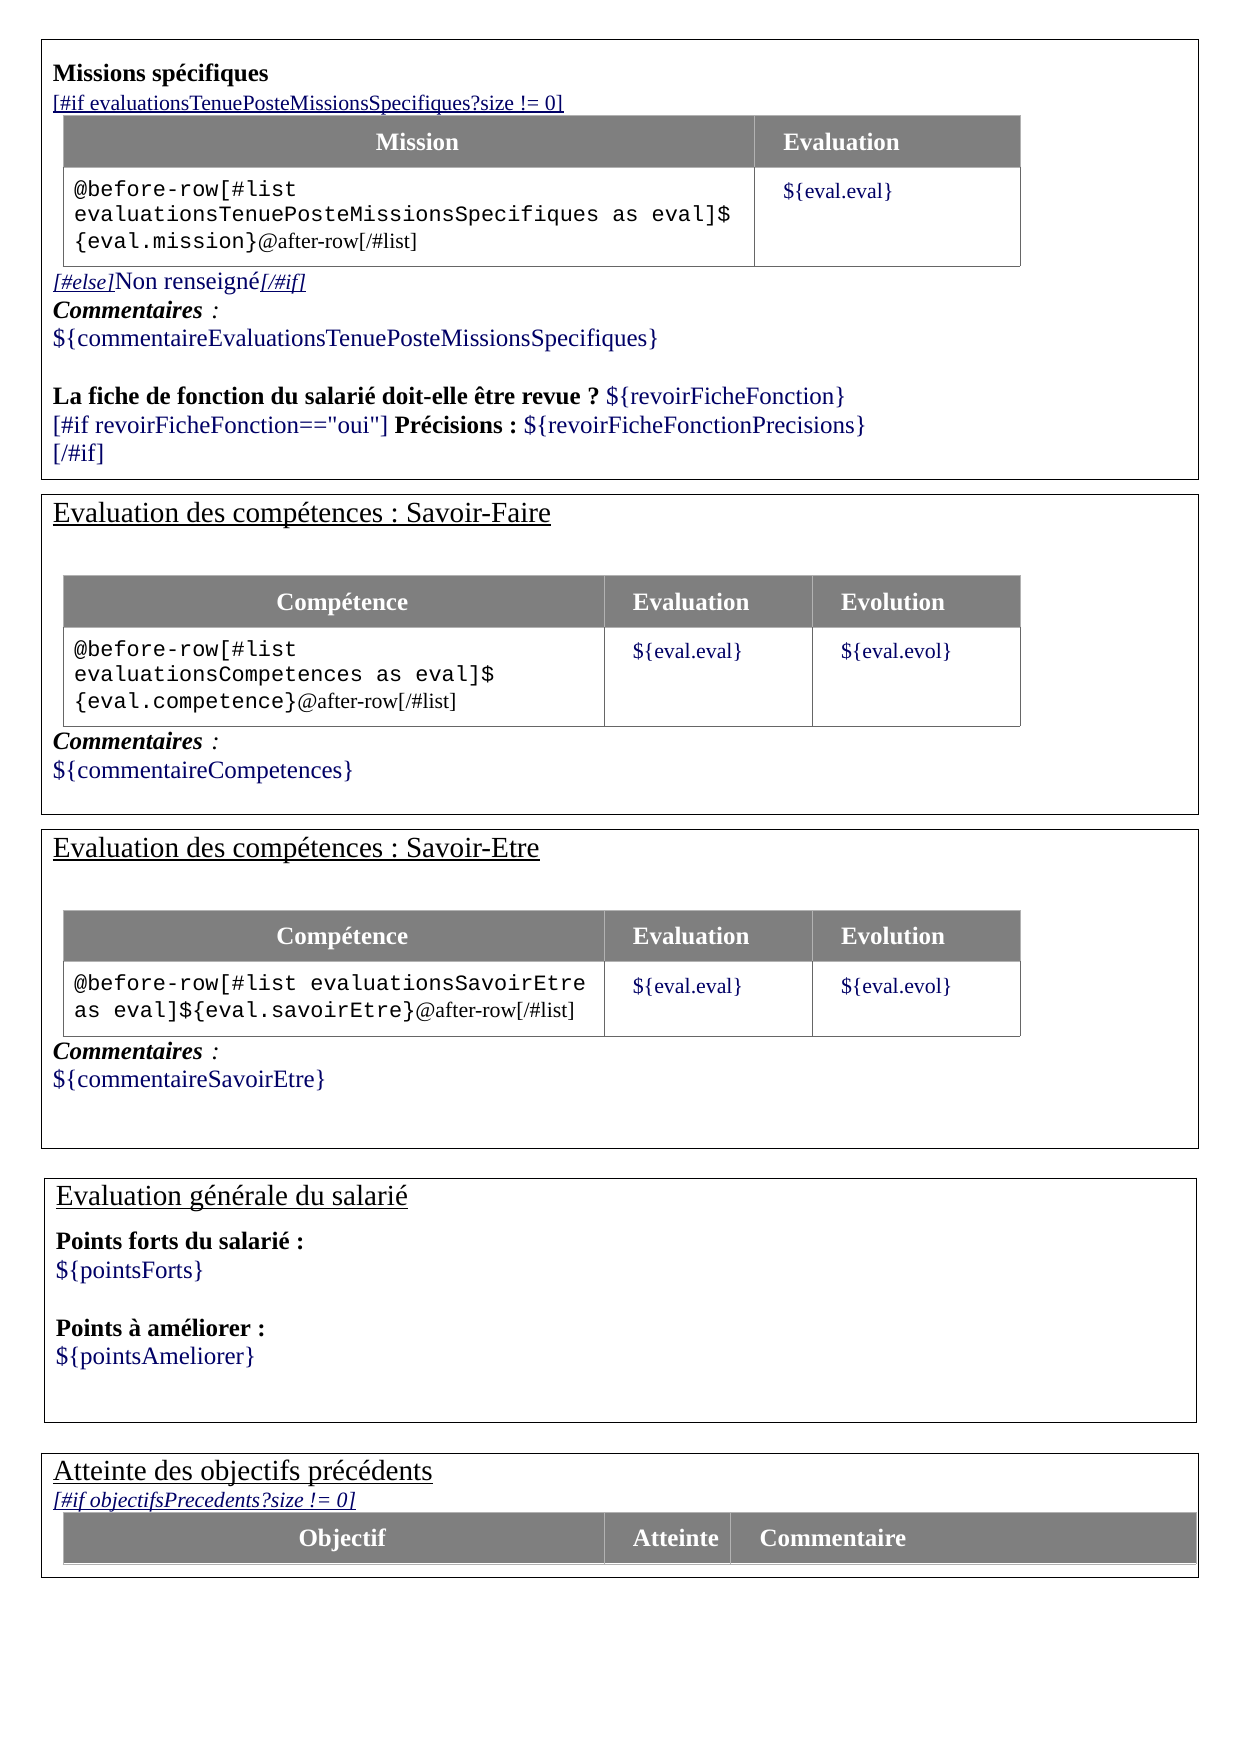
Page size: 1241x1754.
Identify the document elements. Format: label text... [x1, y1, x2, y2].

table_cell ${eval.eval} [755, 168, 1020, 266]
table_header Evaluation [605, 576, 812, 627]
table_cell @before-row[#list evaluationsSavoirEtre as eval]${eval.savoirEtre}@after-row[/#list] [64, 962, 604, 1036]
table_header Evaluation [755, 116, 1020, 167]
table_header Atteinte des objectifs précédents [#if objectifsPrecedents?size != 0] [42, 1454, 1198, 1577]
table_header Atteinte [605, 1513, 730, 1563]
table_cell ${eval.eval} [605, 962, 812, 1036]
table_header Compétence [64, 911, 604, 961]
table_header Evaluation des compétences : Savoir-Faire Commentaires : ${commentaireCompetences} [42, 495, 1198, 813]
table_header Evaluation [605, 911, 812, 961]
table_header Objectif [64, 1513, 604, 1563]
table_header Evaluation générale du salarié Points forts du salarié : ${pointsForts} Points à améliorer : ${pointsAmeliorer} [45, 1179, 1196, 1422]
table_header Compétence [64, 576, 604, 627]
table_cell ${eval.eval} [605, 628, 812, 726]
table_header Evolution [813, 576, 1020, 627]
table_cell @before-row[#list evaluationsCompetences as eval]${eval.competence}@after-row[/#list] [64, 628, 604, 726]
table_header Evolution [813, 911, 1020, 961]
table_header Commentaire [731, 1513, 1196, 1563]
table_header Mission [64, 116, 754, 167]
table_header Evaluation des compétences : Savoir-Etre Commentaires : ${commentaireSavoirEtre} [42, 830, 1198, 1148]
table_cell @before-row[#list evaluationsTenuePosteMissionsSpecifiques as eval]${eval.mission}@after-row[/#list] [64, 168, 754, 266]
table_cell ${eval.evol} [813, 962, 1020, 1036]
table_cell ${eval.evol} [813, 628, 1020, 726]
table_header Missions spécifiques [#if evaluationsTenuePosteMissionsSpecifiques?size != 0] [#else]Non renseigné[/#if] Commentaires : ${commentaireEvaluationsTenuePosteMissionsSpecifiques} La fiche de fonction du salarié doit-elle être revue ? ${revoirFicheFonction} [#if revoirFicheFonction=="oui"] Précisions : ${revoirFicheFonctionPrecisions} [/#if] [42, 40, 1198, 479]
